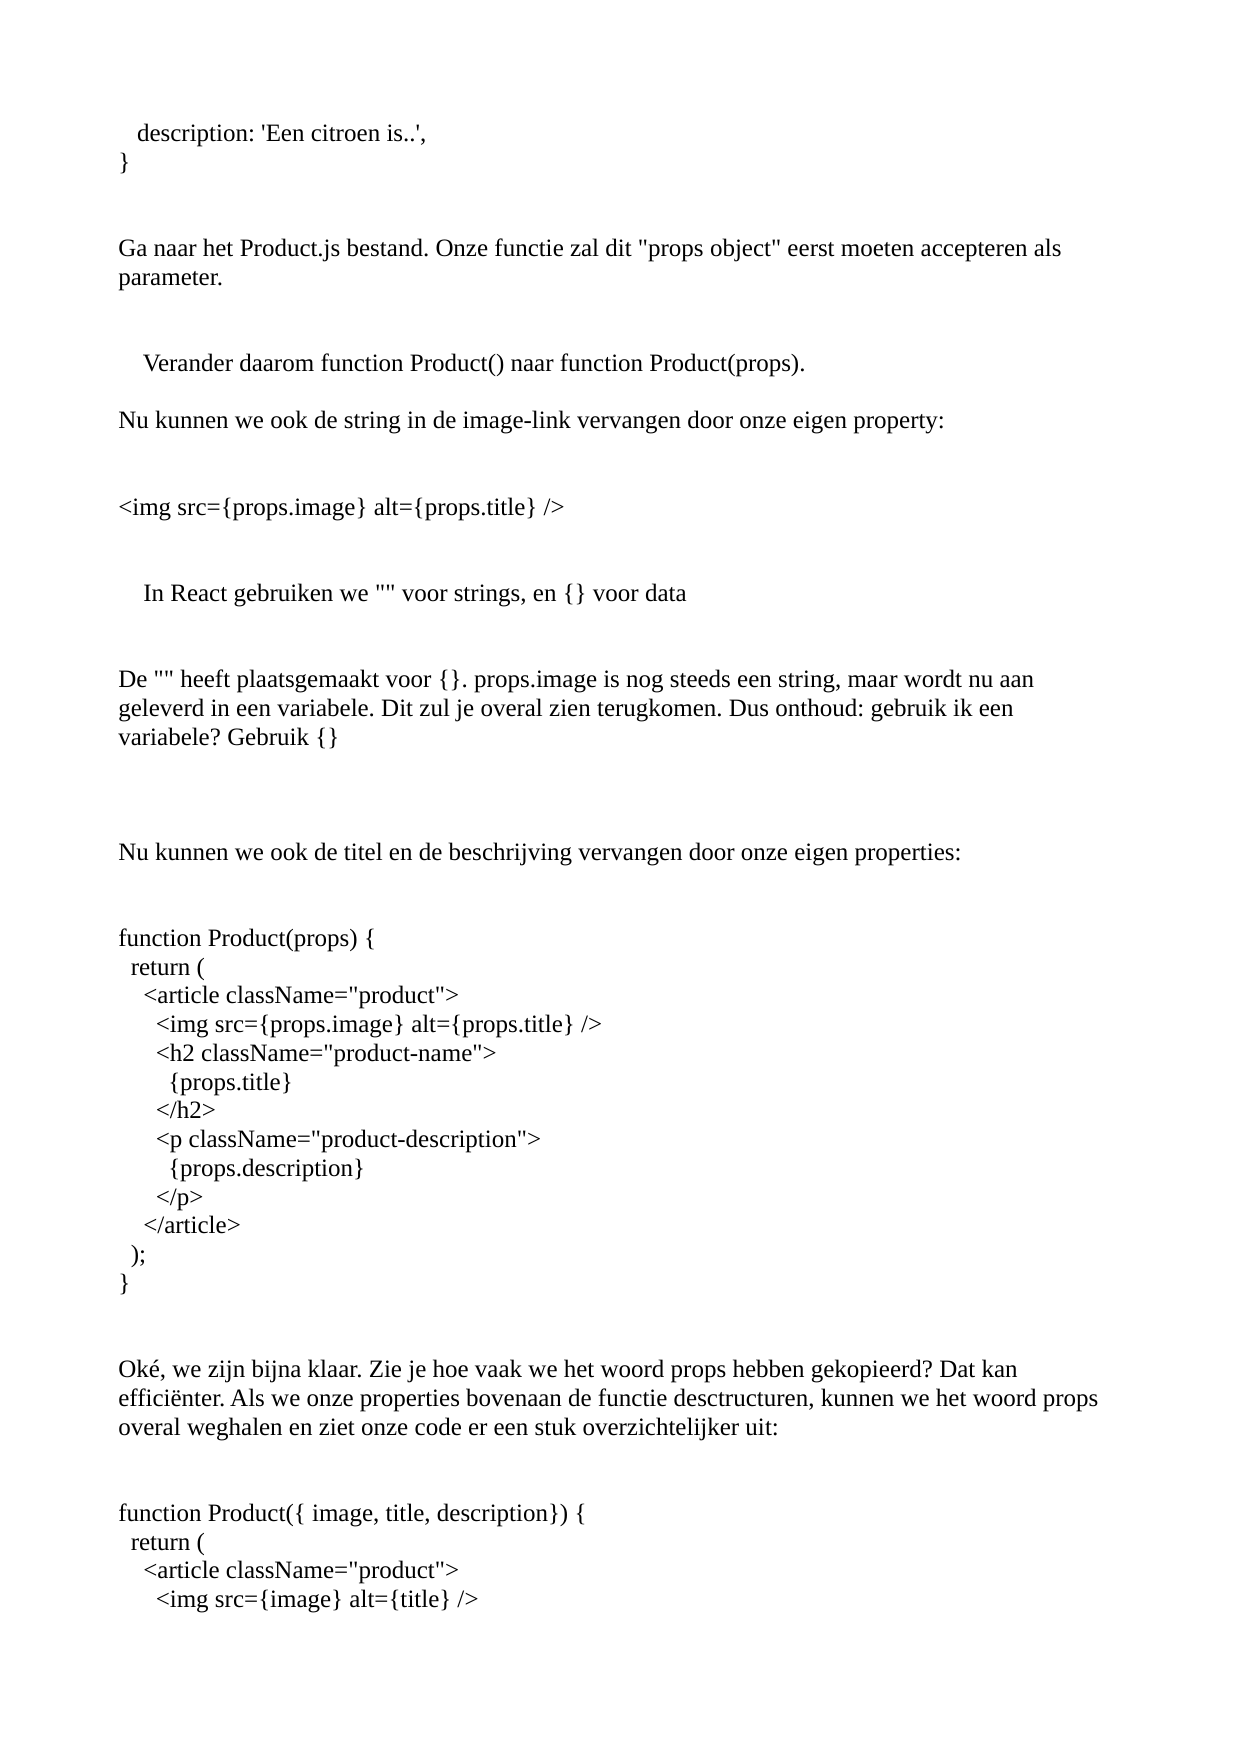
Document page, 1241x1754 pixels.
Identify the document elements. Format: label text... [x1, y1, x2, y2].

text } [118, 147, 1122, 176]
text De "" heeft plaatsgemaakt voor {}. props.image is nog steeds een string, maar wordt nu aan geleverd in een variabele. Dit zul je overal zien terugkomen. Dus onthoud: gebruik ik een variabele? Gebruik {} [118, 664, 1122, 751]
text {props.title} [118, 1067, 1122, 1096]
text <img src={props.image} alt={props.title} /> [118, 492, 1122, 521]
text return ( [118, 952, 1122, 981]
text } [118, 1268, 1122, 1297]
text <img src={image} alt={title} /> [118, 1584, 1122, 1613]
text Nu kunnen we ook de titel en de beschrijving vervangen door onze eigen properties: [118, 837, 1122, 866]
text </article> [118, 1211, 1122, 1239]
text <img src={props.image} alt={props.title} /> [118, 1009, 1122, 1038]
text Verander daarom function Product() naar function Product(props). [118, 348, 1122, 377]
text return ( [118, 1527, 1122, 1556]
text function Product({ image, title, description}) { [118, 1498, 1122, 1527]
text function Product(props) { [118, 923, 1122, 952]
text In React gebruiken we "" voor strings, en {} voor data [118, 578, 1122, 607]
text ); [118, 1239, 1122, 1268]
text <h2 className="product-name"> [118, 1038, 1122, 1067]
text description: 'Een citroen is..', [118, 118, 1122, 147]
text Ga naar het Product.js bestand. Onze functie zal dit "props object" eerst moeten accepteren als parameter. [118, 233, 1122, 291]
text </h2> [118, 1096, 1122, 1124]
text <p className="product-description"> [118, 1124, 1122, 1153]
text Nu kunnen we ook de string in de image-link vervangen door onze eigen property: [118, 406, 1122, 434]
text </p> [118, 1182, 1122, 1211]
text <article className="product"> [118, 981, 1122, 1009]
text {props.description} [118, 1153, 1122, 1182]
text <article className="product"> [118, 1556, 1122, 1584]
text Oké, we zijn bijna klaar. Zie je hoe vaak we het woord props hebben gekopieerd? Dat kan efficiënter. Als we onze properties bovenaan de functie desctructuren, kunnen we het woord props overal weghalen en ziet onze code er een stuk overzichtelijker uit: [118, 1354, 1122, 1441]
